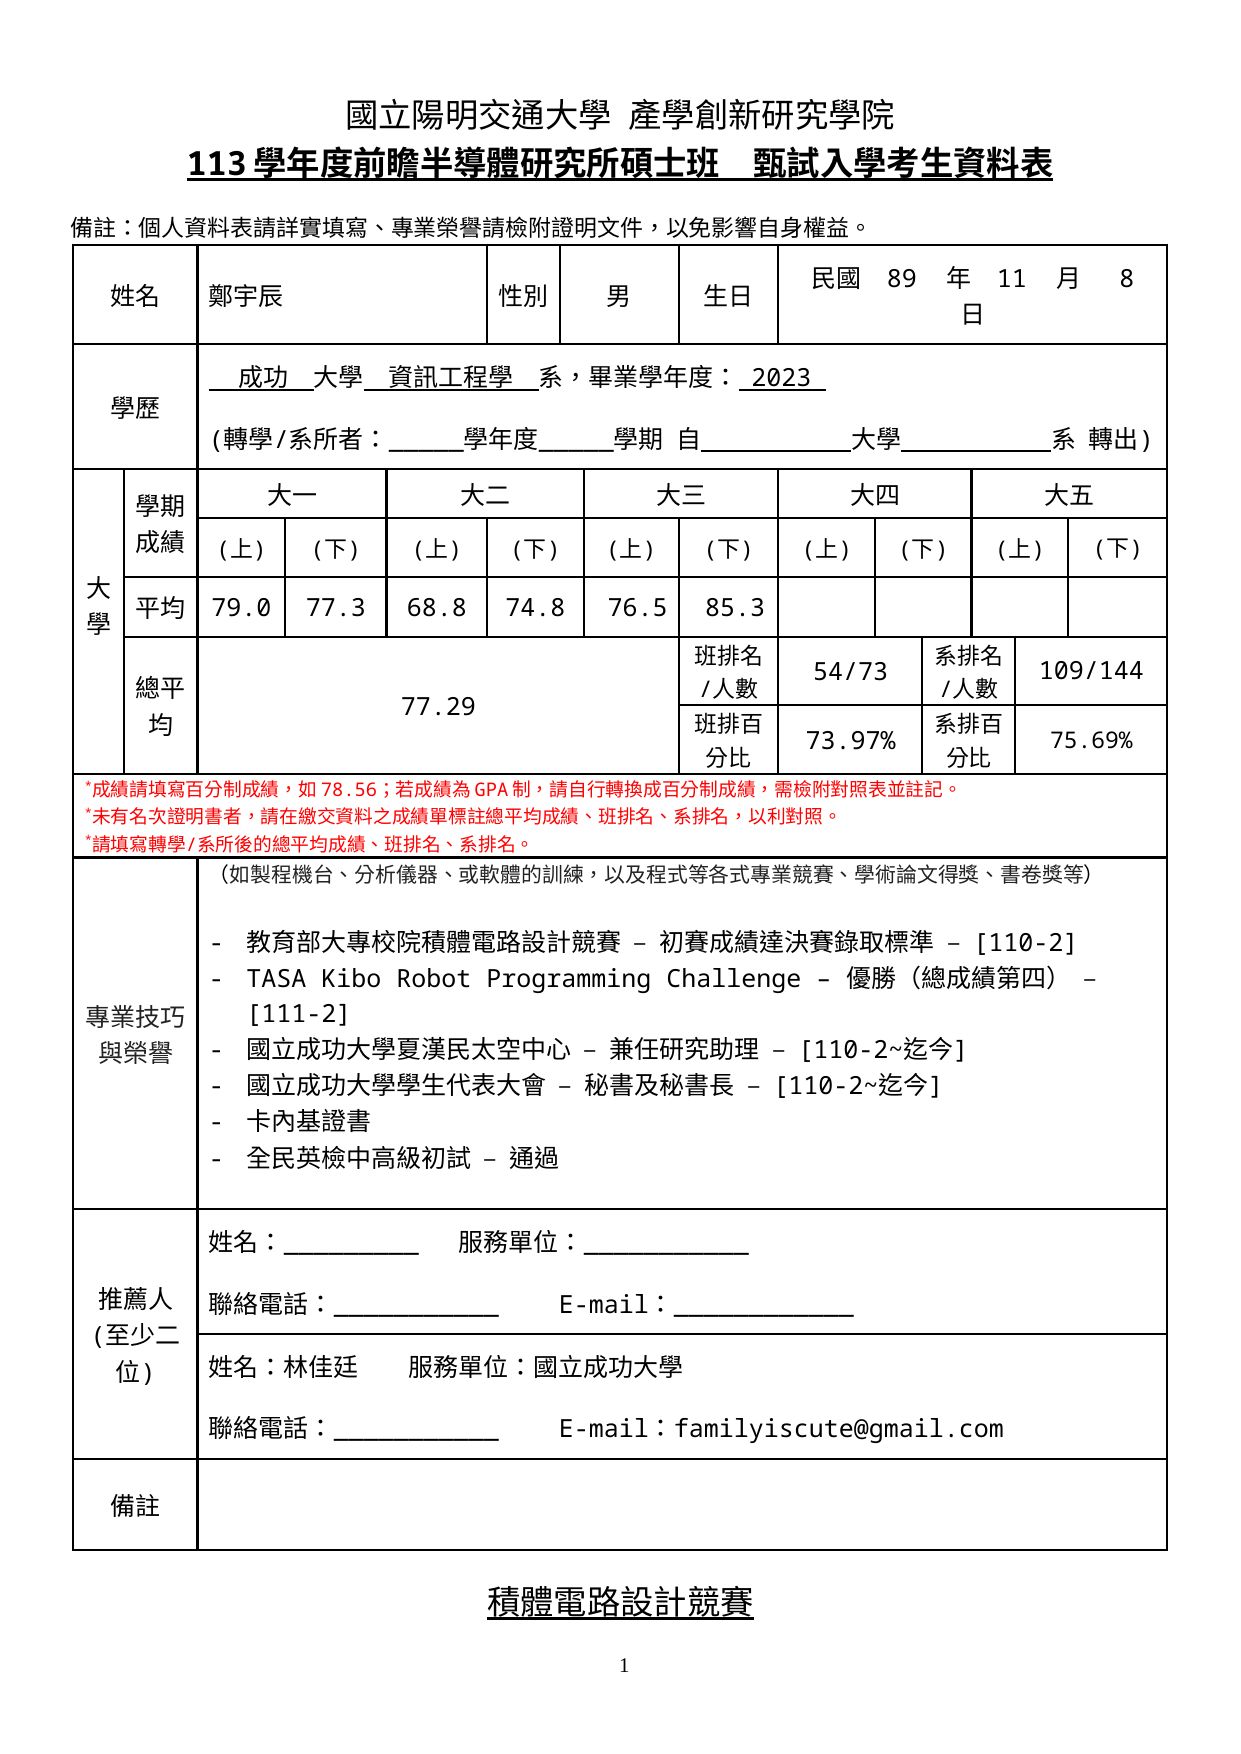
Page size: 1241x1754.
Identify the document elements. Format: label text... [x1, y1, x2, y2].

table_cell 班排百分比 [680, 706, 777, 773]
table_cell (下) [286, 519, 385, 576]
table_cell 85.3 [680, 578, 777, 636]
text 國立陽明交通大學 產學創新研究學院 [75, 89, 1165, 137]
text 備註：個人資料表請詳實填寫、專業榮譽請檢附證明文件，以免影響自身權益。 [56, 210, 1192, 244]
table_cell 77.29 [199, 638, 678, 773]
table_cell (下) [488, 519, 583, 576]
table_cell (上) [973, 519, 1067, 576]
table_cell 備註 [74, 1460, 196, 1549]
table_cell 109/144 [1016, 638, 1166, 704]
table_cell (上) [585, 519, 678, 576]
table_cell *成績請填寫百分制成績，如78.56；若成績為GPA制，請自行轉換成百分制成績，需檢附對照表並註記。 *未有名次證明書者，請在繳交資料之成績單標註總平均成績、班排名、系排名，以利對照。 *請填寫轉學/系所後的總平均成績、班排名、系排名。 [74, 775, 1166, 856]
table_cell 74.8 [488, 578, 583, 636]
table_cell (上) [779, 519, 874, 576]
table_cell [973, 578, 1067, 636]
table_cell (上) [388, 519, 486, 576]
table_cell [199, 1460, 1166, 1549]
table_cell 班排名/人數 [680, 638, 777, 704]
table_cell 77.3 [286, 578, 385, 636]
table_cell 大二 [388, 470, 583, 517]
table_cell 平均 [125, 578, 196, 636]
table_cell 大五 [973, 470, 1166, 517]
table_header 男 [561, 246, 678, 343]
table_cell (下) [876, 519, 970, 576]
table_cell 79.0 [199, 578, 284, 636]
table_header 性別 [488, 246, 559, 343]
table_cell 54/73 [779, 638, 921, 704]
table_cell 大四 [779, 470, 970, 517]
table_cell [779, 578, 874, 636]
table_cell 68.8 [388, 578, 486, 636]
table_cell 76.5 [585, 578, 678, 636]
table_cell 總平均 [125, 638, 196, 773]
table_header 生日 [680, 246, 777, 343]
table_cell 姓名：_________ 服務單位：___________ 聯絡電話：___________ E-mail：____________ [199, 1210, 1166, 1333]
text 積體電路設計競賽 [75, 1576, 1165, 1624]
table_cell 學歷 [74, 345, 196, 468]
table_header 鄭宇辰 [199, 246, 486, 343]
table_cell [1069, 578, 1166, 636]
table_cell (下) [1069, 519, 1166, 576]
table_cell 學期成績 [125, 470, 196, 576]
table_cell 專業技巧 與榮譽 [74, 859, 196, 1208]
table_cell 73.97% [779, 706, 921, 773]
text 113學年度前瞻半導體研究所碩士班 甄試入學考生資料表 [75, 137, 1165, 185]
table_cell (下) [680, 519, 777, 576]
table_cell 系排百分比 [923, 706, 1014, 773]
table_header 姓名 [74, 246, 196, 343]
table_cell 大學 [74, 470, 123, 773]
table_cell 成功 大學 資訊工程學 系，畢業學年度： 2023 (轉學/系所者：_____學年度_____學期 自 大學 系 轉出) [199, 345, 1166, 468]
table_cell 大一 [199, 470, 385, 517]
table_cell 姓名：林佳廷 服務單位：國立成功大學 聯絡電話：___________ E-mail：familyiscute@gmail.com [199, 1335, 1166, 1457]
table_header 民國 89 年 11 月 8 日 [779, 246, 1166, 343]
table_cell [876, 578, 970, 636]
table_cell 推薦人 (至少二位) [74, 1210, 196, 1457]
table_cell (上) [199, 519, 284, 576]
table_cell （如製程機台、分析儀器、或軟體的訓練，以及程式等各式專業競賽、學術論文得獎、書卷獎等） 教育部大專校院積體電路設計競賽 – 初賽成績達決賽錄取標準 – [110-2] TASA Kibo Robot Programming Challenge – 優勝（總成績第四） – [111-2] 國立成功大學夏漢民太空中心 – 兼任研究助理 – [110-2~迄今] 國立成功大學學生代表大會 – 秘書及秘書長 – [110-2~迄今] 卡內基證書 全民英檢中高級初試 – 通過 [199, 859, 1166, 1208]
table_cell 系排名 /人數 [923, 638, 1014, 704]
table_cell 75.69% [1016, 706, 1166, 773]
table_cell 大三 [585, 470, 777, 517]
